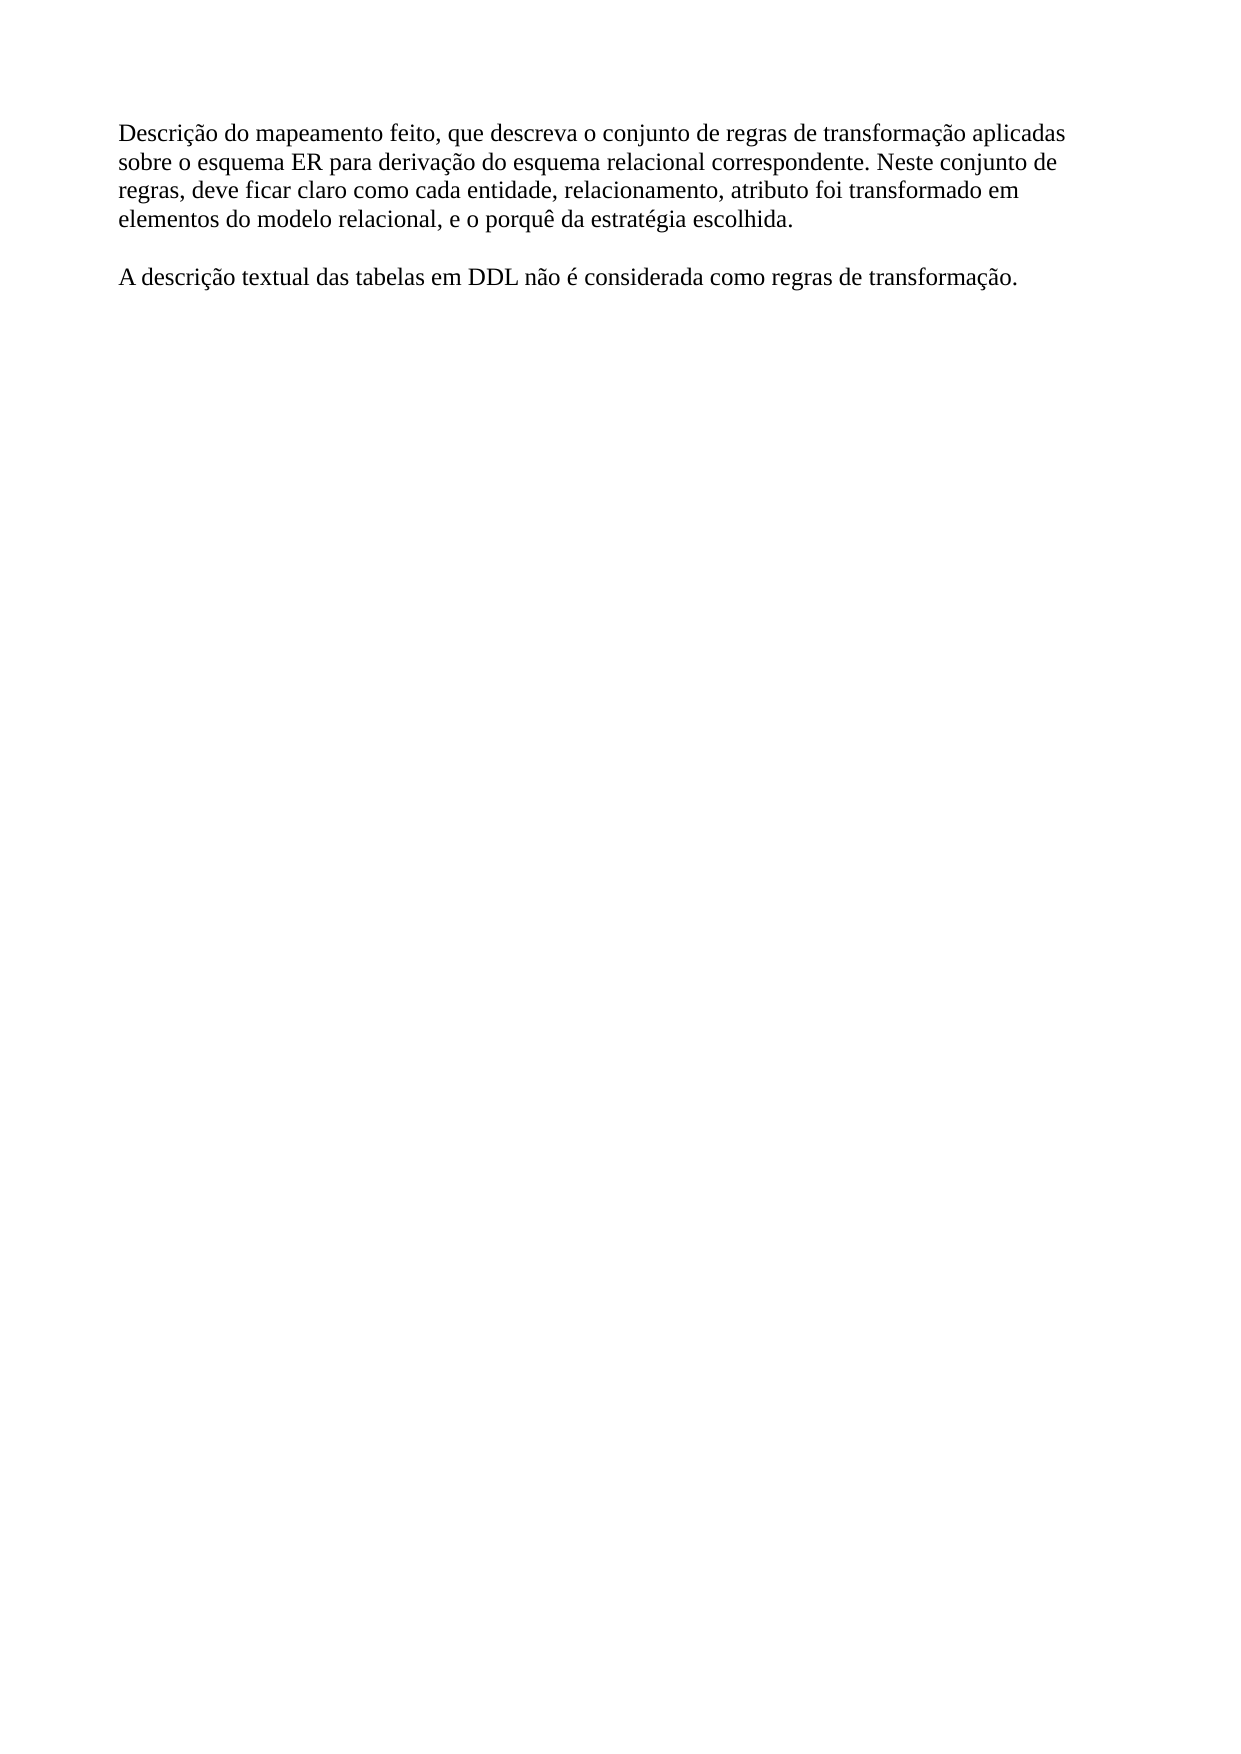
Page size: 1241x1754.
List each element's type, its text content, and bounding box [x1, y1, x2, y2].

text sobre o esquema ER para derivação do esquema relacional correspondente. Neste conjunto de regras, deve ficar claro como cada entidade, relacionamento, atributo foi transformado em elementos do modelo relacional, e o porquê da estratégia escolhida. [118, 147, 1122, 233]
text A descrição textual das tabelas em DDL não é considerada como regras de transformação. [118, 262, 1122, 291]
text Descrição do mapeamento feito, que descreva o conjunto de regras de transformação aplicadas [118, 118, 1122, 147]
